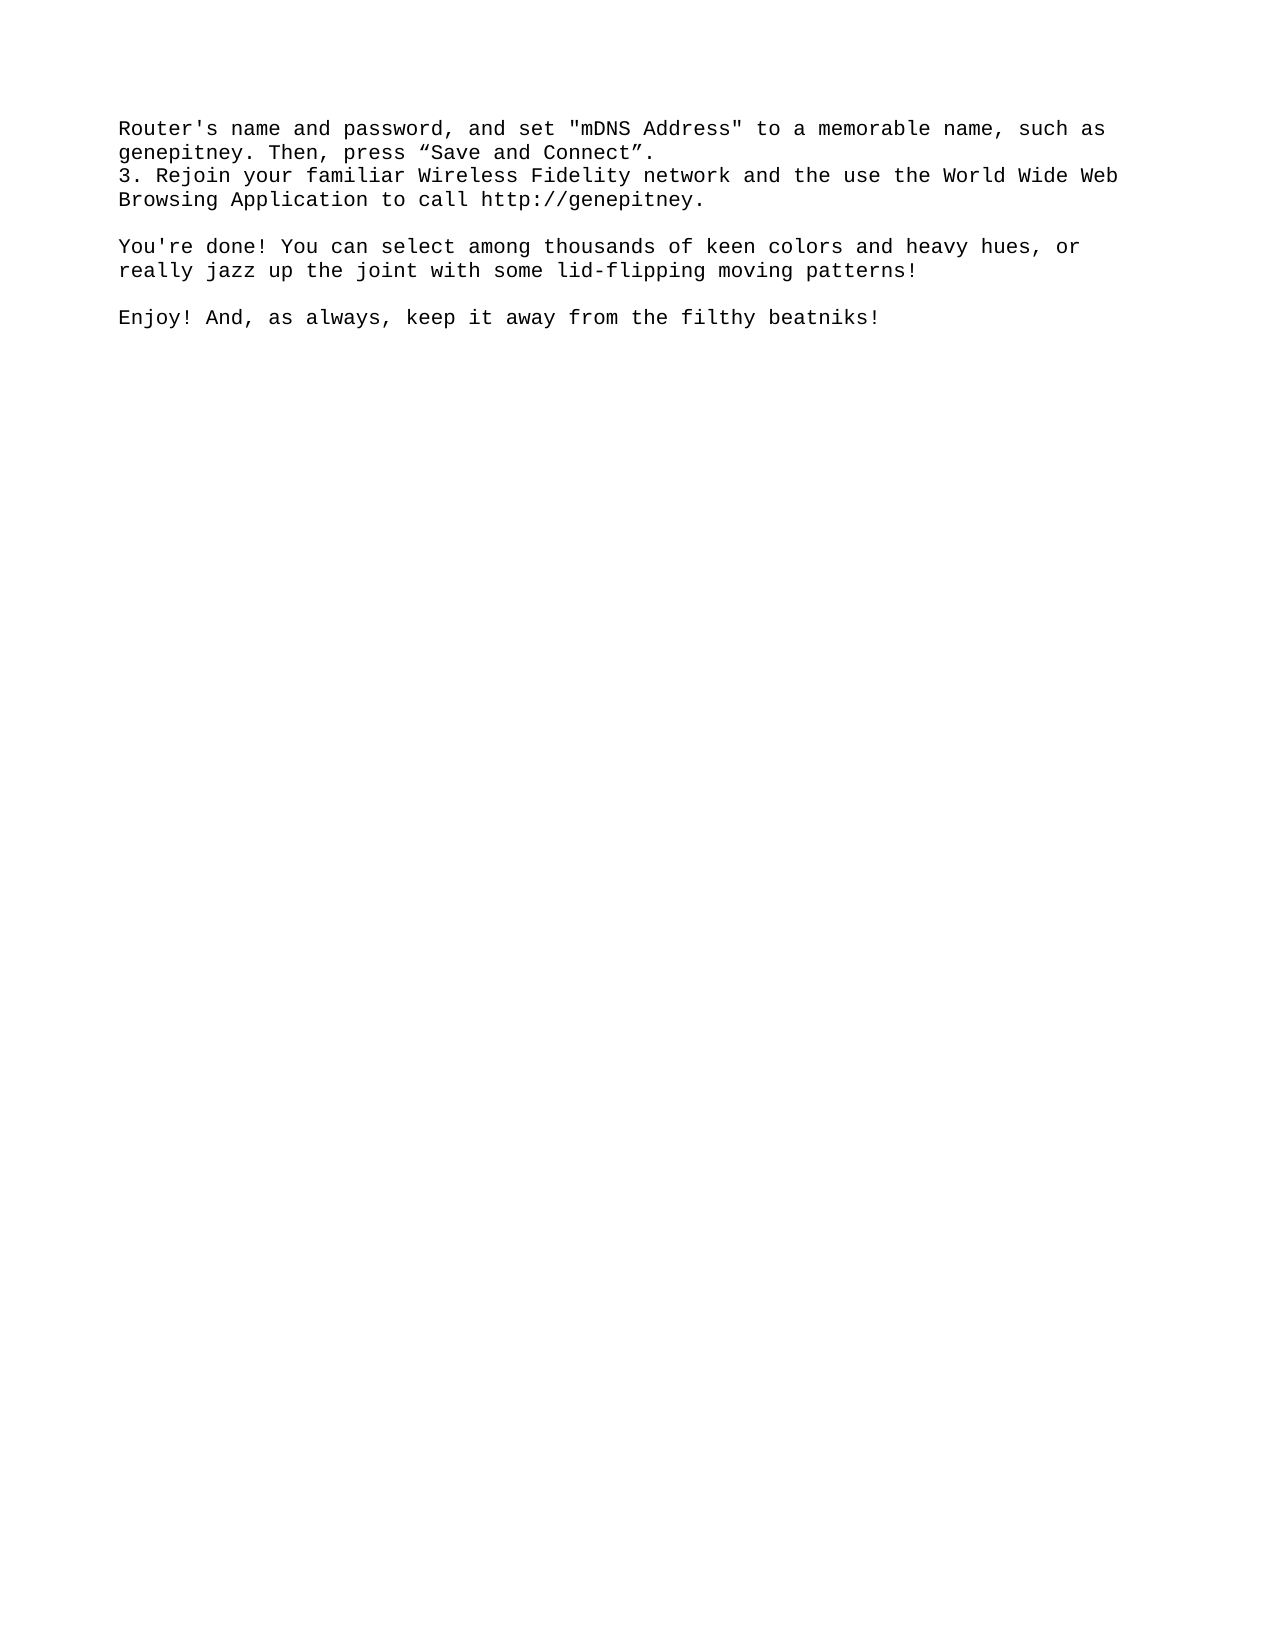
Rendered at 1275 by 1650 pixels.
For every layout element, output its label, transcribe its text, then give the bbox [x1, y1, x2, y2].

text Router's name and password, and set "mDNS Address" to a memorable name, such as genepitney. Then, press “Save and Connect”. 3. Rejoin your familiar Wireless Fidelity network and the use the World Wide Web Browsing Application to call http://genepitney. You're done! You can select among thousands of keen colors and heavy hues, or really jazz up the joint with some lid-flipping moving patterns! Enjoy! And, as always, keep it away from the filthy beatniks! [118, 118, 1157, 402]
